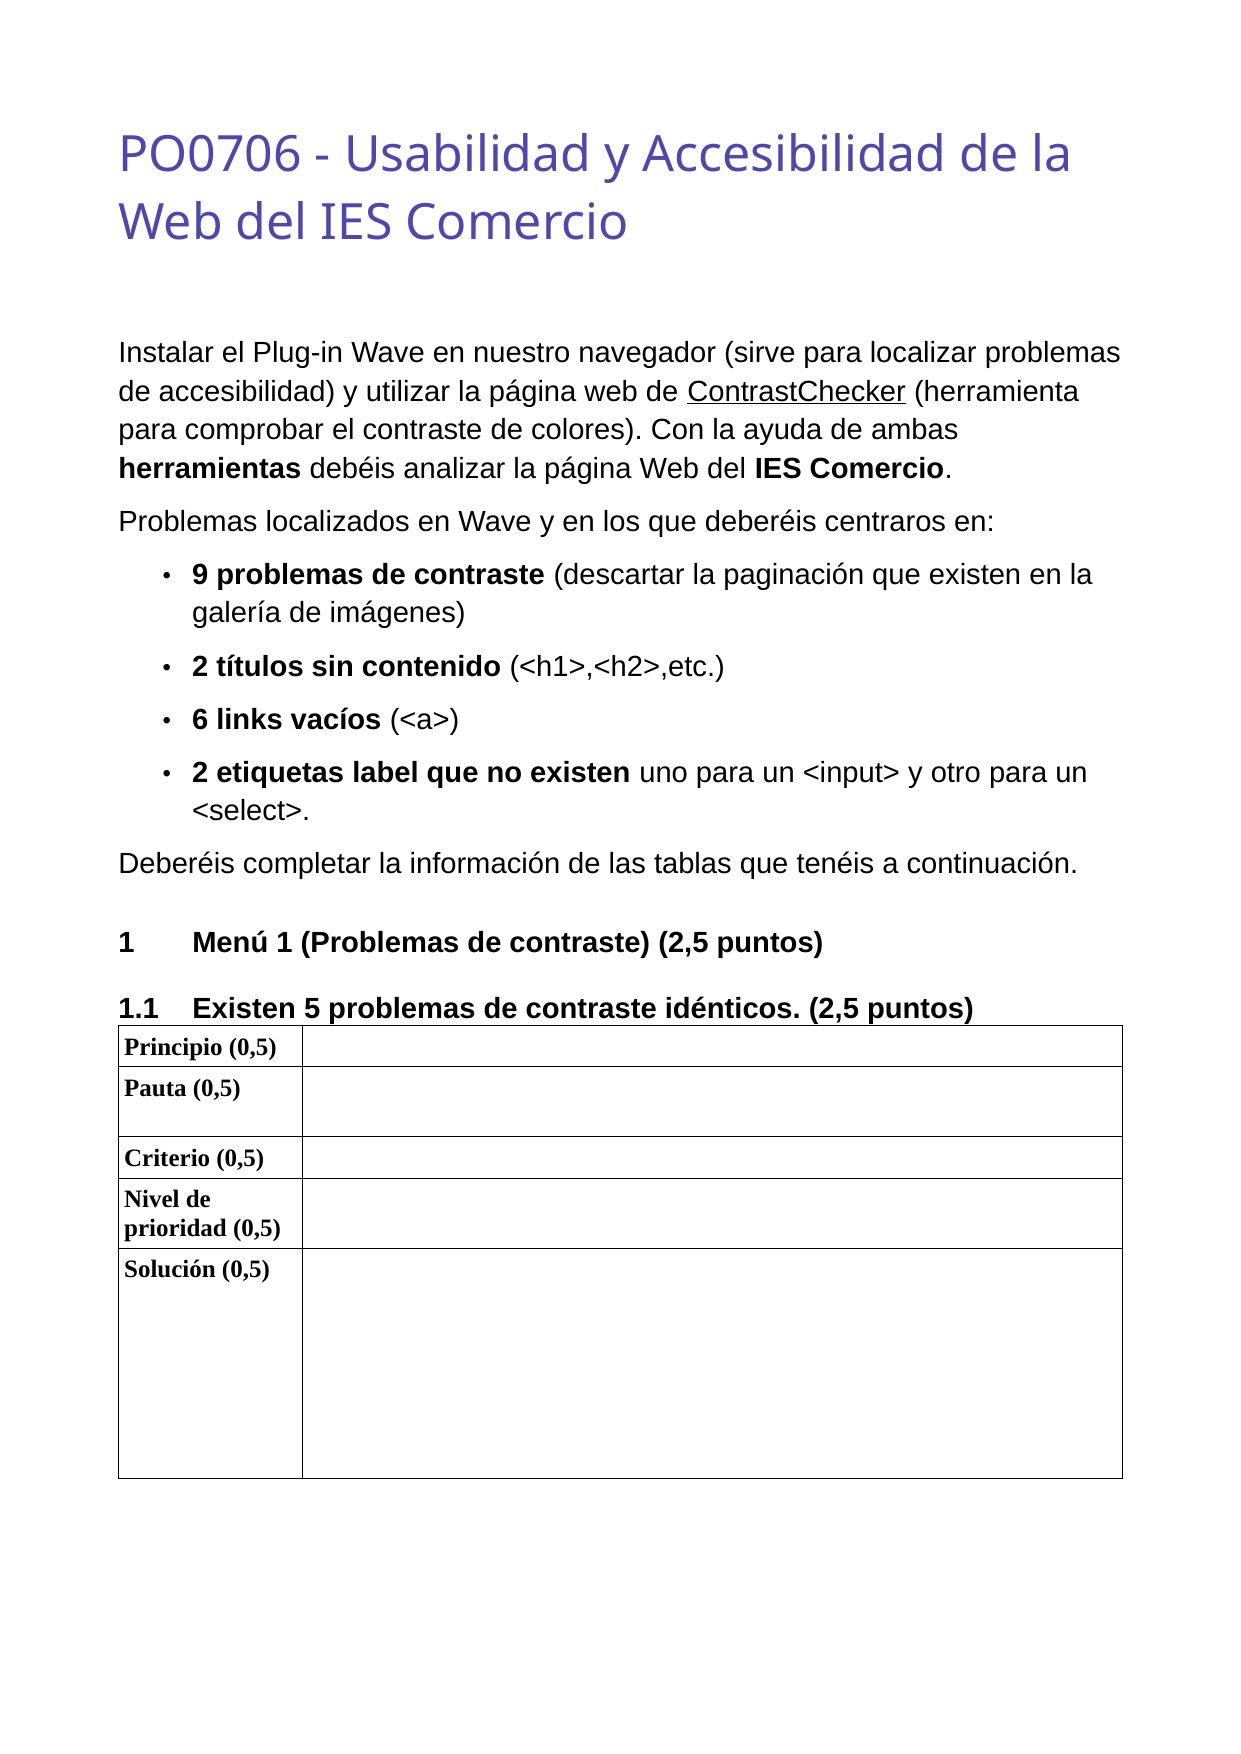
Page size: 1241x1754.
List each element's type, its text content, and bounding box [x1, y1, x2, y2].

text Deberéis completar la información de las tablas que tenéis a continuación. [118, 846, 1122, 880]
table_cell Pauta (0,5) [119, 1067, 302, 1136]
list 6 links vacíos (<a>) [162, 702, 1122, 735]
text PO0706 - Usabilidad y Accesibilidad de la Web del IES Comercio [118, 118, 1122, 254]
list 2 títulos sin contenido (<h1>,<h2>,etc.) [162, 648, 1122, 682]
table_cell Nivel de prioridad (0,5) [119, 1179, 302, 1247]
table_header [303, 1026, 1122, 1066]
table_cell [303, 1249, 1122, 1478]
table_cell Solución (0,5) [119, 1249, 302, 1478]
list 9 problemas de contraste (descartar la paginación que existen en la galería de imágenes) [162, 557, 1122, 629]
list 2 etiquetas label que no existen uno para un <input> y otro para un <select>. [162, 755, 1122, 827]
table_cell [303, 1137, 1122, 1177]
table_header Principio (0,5) [119, 1026, 302, 1066]
text Problemas localizados en Wave y en los que deberéis centraros en: [118, 504, 1122, 537]
table_cell [303, 1179, 1122, 1247]
table_cell [303, 1067, 1122, 1136]
table_cell Criterio (0,5) [119, 1137, 302, 1177]
subtitle Menú 1 (Problemas de contraste) (2,5 puntos) [118, 924, 1122, 958]
subtitle Existen 5 problemas de contraste idénticos. (2,5 puntos) [118, 991, 1122, 1025]
text Instalar el Plug-in Wave en nuestro navegador (sirve para localizar problemas de accesibilidad) y utilizar la página web de ContrastChecker (herramienta para comprobar el contraste de colores). Con la ayuda de ambas herramientas debéis analizar la página Web del IES Comercio. [118, 335, 1122, 484]
